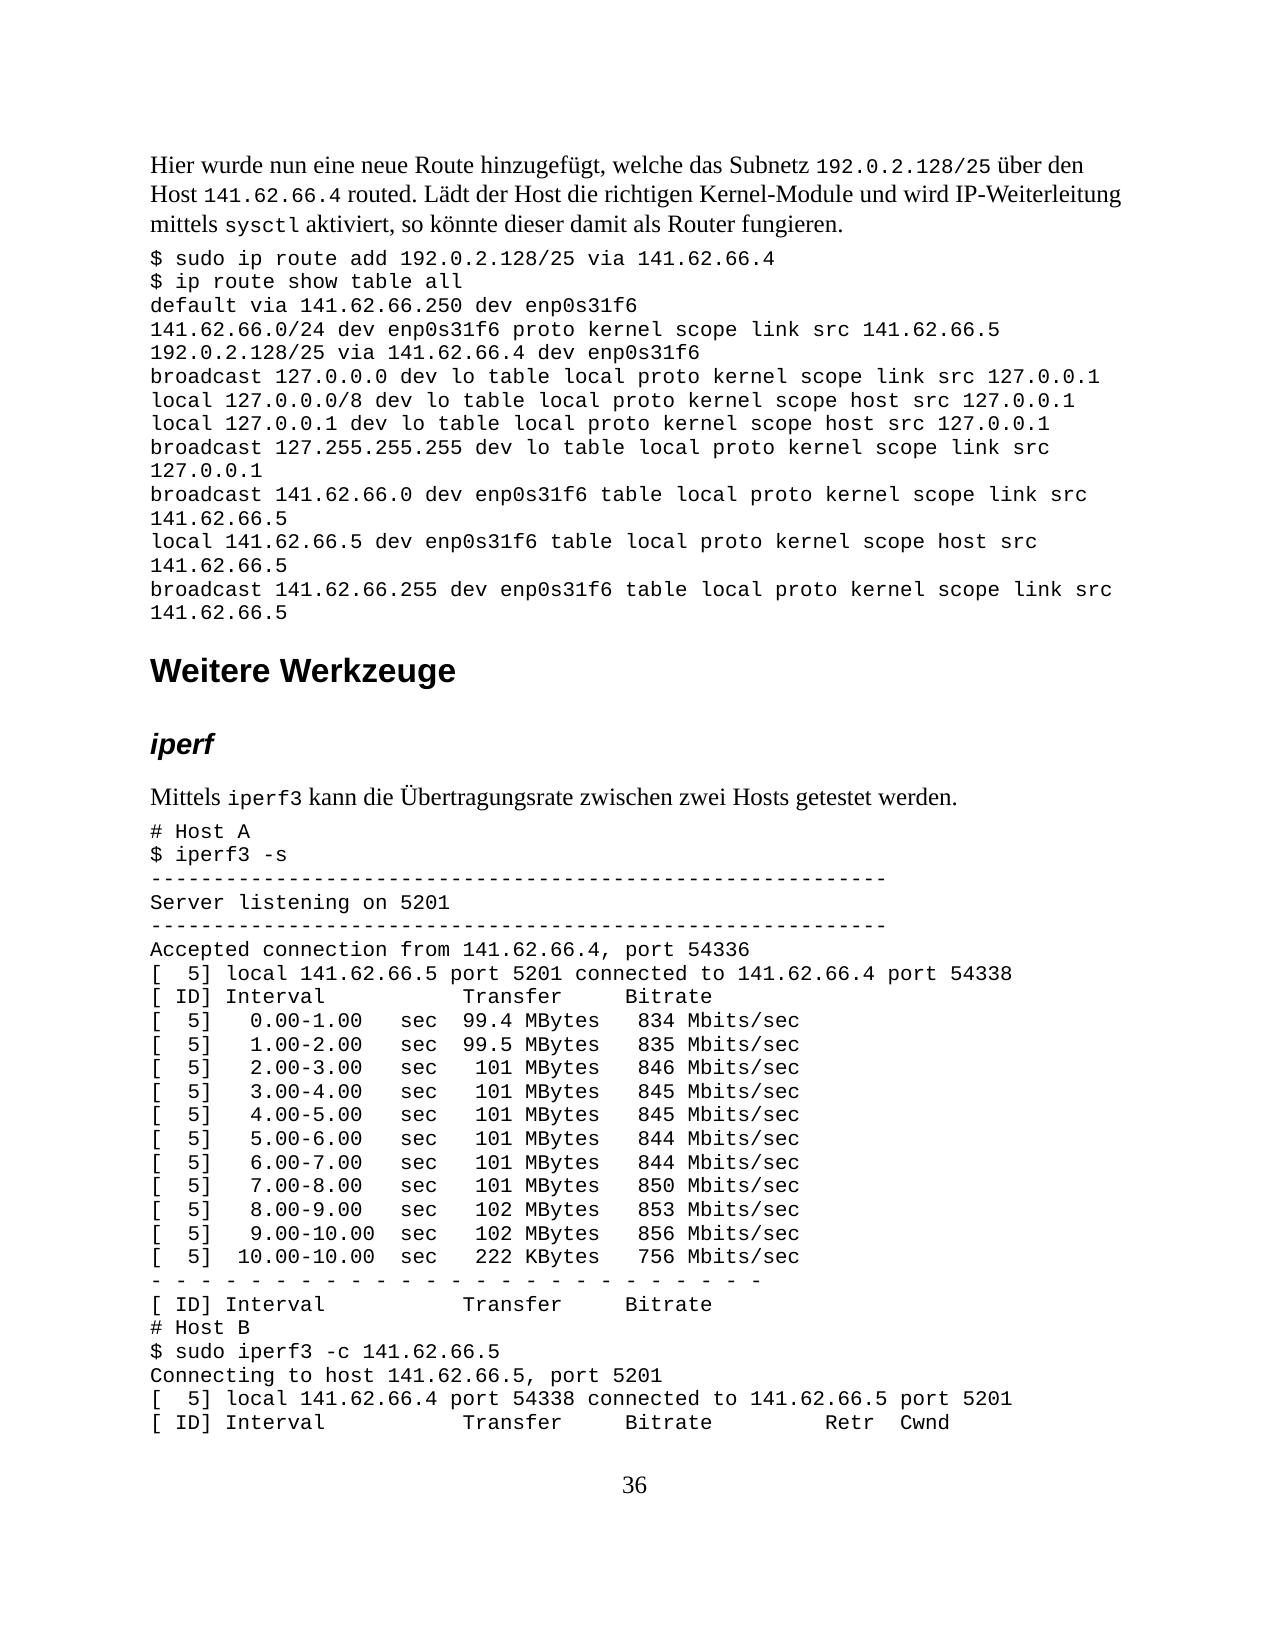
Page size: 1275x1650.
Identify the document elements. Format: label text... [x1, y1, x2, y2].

text 192.0.2.128/25 via 141.62.66.4 dev enp0s31f6 [150, 342, 1125, 366]
text - - - - - - - - - - - - - - - - - - - - - - - - - [150, 1270, 1125, 1294]
text broadcast 127.255.255.255 dev lo table local proto kernel scope link src 127.0.0.1 [150, 437, 1125, 484]
text [ 5] local 141.62.66.5 port 5201 connected to 141.62.66.4 port 54338 [150, 963, 1125, 986]
text Connecting to host 141.62.66.5, port 5201 [150, 1364, 1125, 1388]
text [ 5] 7.00-8.00 sec 101 MBytes 850 Mbits/sec [150, 1175, 1125, 1199]
text broadcast 127.0.0.0 dev lo table local proto kernel scope link src 127.0.0.1 [150, 366, 1125, 389]
subtitle iperf [150, 727, 1125, 761]
text ----------------------------------------------------------- [150, 868, 1125, 892]
text Accepted connection from 141.62.66.4, port 54336 [150, 939, 1125, 963]
text broadcast 141.62.66.0 dev enp0s31f6 table local proto kernel scope link src 141.62.66.5 [150, 484, 1125, 531]
text [ 5] 2.00-3.00 sec 101 MBytes 846 Mbits/sec [150, 1057, 1125, 1081]
text [ 5] 1.00-2.00 sec 99.5 MBytes 835 Mbits/sec [150, 1033, 1125, 1057]
text Hier wurde nun eine neue Route hinzugefügt, welche das Subnetz 192.0.2.128/25 über den Host 141.62.66.4 routed. Lädt der Host die richtigen Kernel-Module und wird IP-Weiterleitung mittels sysctl aktiviert, so könnte dieser damit als Router fungieren. [150, 150, 1125, 239]
text ----------------------------------------------------------- [150, 915, 1125, 939]
text $ iperf3 -s [150, 844, 1125, 868]
text [ ID] Interval Transfer Bitrate [150, 1294, 1125, 1317]
text [ 5] 9.00-10.00 sec 102 MBytes 856 Mbits/sec [150, 1223, 1125, 1246]
text # Host A [150, 821, 1125, 844]
text [ 5] 10.00-10.00 sec 222 KBytes 756 Mbits/sec [150, 1246, 1125, 1270]
subtitle Weitere Werkzeuge [150, 651, 1125, 690]
text Server listening on 5201 [150, 892, 1125, 915]
text broadcast 141.62.66.255 dev enp0s31f6 table local proto kernel scope link src 141.62.66.5 [150, 579, 1125, 626]
text [ 5] 5.00-6.00 sec 101 MBytes 844 Mbits/sec [150, 1128, 1125, 1152]
text 141.62.66.0/24 dev enp0s31f6 proto kernel scope link src 141.62.66.5 [150, 319, 1125, 342]
text [ ID] Interval Transfer Bitrate Retr Cwnd [150, 1412, 1125, 1436]
text local 127.0.0.1 dev lo table local proto kernel scope host src 127.0.0.1 [150, 413, 1125, 437]
text [ 5] local 141.62.66.4 port 54338 connected to 141.62.66.5 port 5201 [150, 1388, 1125, 1412]
text [ 5] 0.00-1.00 sec 99.4 MBytes 834 Mbits/sec [150, 1010, 1125, 1033]
text [ ID] Interval Transfer Bitrate [150, 986, 1125, 1010]
text default via 141.62.66.250 dev enp0s31f6 [150, 295, 1125, 319]
text $ sudo ip route add 192.0.2.128/25 via 141.62.66.4 [150, 248, 1125, 271]
text local 127.0.0.0/8 dev lo table local proto kernel scope host src 127.0.0.1 [150, 389, 1125, 413]
text [ 5] 3.00-4.00 sec 101 MBytes 845 Mbits/sec [150, 1081, 1125, 1104]
text [ 5] 6.00-7.00 sec 101 MBytes 844 Mbits/sec [150, 1152, 1125, 1175]
text # Host B [150, 1317, 1125, 1341]
text $ sudo iperf3 -c 141.62.66.5 [150, 1341, 1125, 1364]
text Mittels iperf3 kann die Übertragungsrate zwischen zwei Hosts getestet werden. [150, 782, 1125, 812]
text local 141.62.66.5 dev enp0s31f6 table local proto kernel scope host src 141.62.66.5 [150, 531, 1125, 579]
text [ 5] 4.00-5.00 sec 101 MBytes 845 Mbits/sec [150, 1104, 1125, 1128]
text [ 5] 8.00-9.00 sec 102 MBytes 853 Mbits/sec [150, 1199, 1125, 1223]
text $ ip route show table all [150, 271, 1125, 295]
